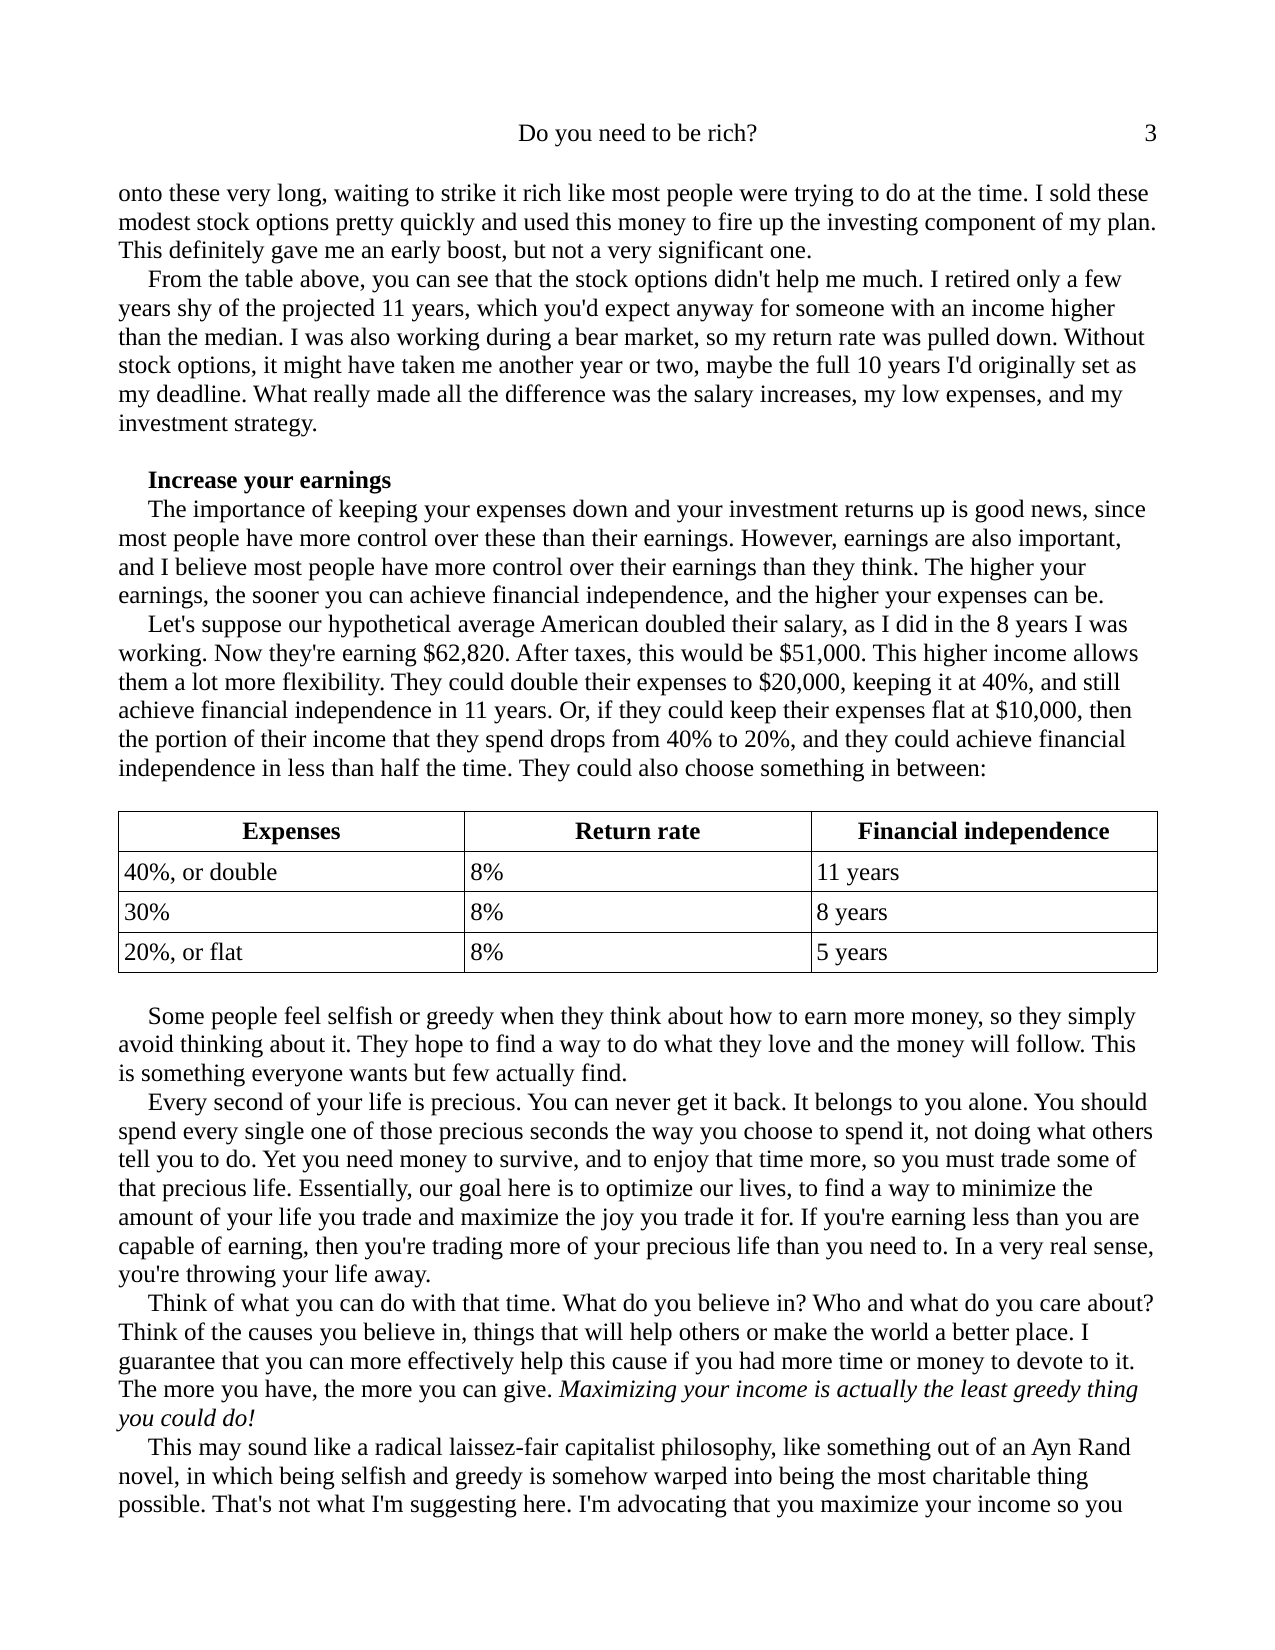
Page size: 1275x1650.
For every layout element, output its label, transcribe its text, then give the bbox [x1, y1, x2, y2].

table_cell 5 years [812, 933, 1157, 972]
table_header Financial independence [812, 812, 1157, 851]
table_cell 30% [119, 892, 464, 932]
text This may sound like a radical laissez-fair capitalist philosophy, like something out of an Ayn Rand novel, in which being selfish and greedy is somehow warped into being the most charitable thing possible. That's not what I'm suggesting here. I'm advocating that you maximize your income so you [118, 1432, 1157, 1518]
table_cell 8% [465, 852, 811, 891]
table_header Expenses [119, 812, 464, 851]
text Let's suppose our hypothetical average American doubled their salary, as I did in the 8 years I was working. Now they're earning $62,820. After taxes, this would be $51,000. This higher income allows them a lot more flexibility. They could double their expenses to $20,000, keeping it at 40%, and still achieve financial independence in 11 years. Or, if they could keep their expenses flat at $10,000, then the portion of their income that they spend drops from 40% to 20%, and they could achieve financial independence in less than half the time. They could also choose something in between: [118, 609, 1157, 782]
table_cell 40%, or double [119, 852, 464, 891]
text onto these very long, waiting to strike it rich like most people were trying to do at the time. I sold these modest stock options pretty quickly and used this money to fire up the investing component of my plan. This definitely gave me an early boost, but not a very significant one. [118, 178, 1157, 264]
table_cell 20%, or flat [119, 933, 464, 972]
text The importance of keeping your expenses down and your investment returns up is good news, since most people have more control over these than their earnings. However, earnings are also important, and I believe most people have more control over their earnings than they think. The higher your earnings, the sooner you can achieve financial independence, and the higher your expenses can be. [118, 494, 1157, 609]
text Think of what you can do with that time. What do you believe in? Who and what do you care about? Think of the causes you believe in, things that will help others or make the world a better place. I guarantee that you can more effectively help this cause if you had more time or money to devote to it. The more you have, the more you can give. Maximizing your income is actually the least greedy thing you could do! [118, 1288, 1157, 1432]
table_cell 8% [465, 933, 811, 972]
text From the table above, you can see that the stock options didn't help me much. I retired only a few years shy of the projected 11 years, which you'd expect anyway for someone with an income higher than the median. I was also working during a bear market, so my return rate was pulled down. Without stock options, it might have taken me another year or two, maybe the full 10 years I'd originally set as my deadline. What really made all the difference was the salary increases, my low expenses, and my investment strategy. [118, 264, 1157, 437]
text Increase your earnings [118, 466, 1157, 494]
table_cell 8% [465, 892, 811, 932]
table_cell 8 years [812, 892, 1157, 932]
text Every second of your life is precious. You can never get it back. It belongs to you alone. You should spend every single one of those precious seconds the way you choose to spend it, not doing what others tell you to do. Yet you need money to survive, and to enjoy that time more, so you must trade some of that precious life. Essentially, our goal here is to optimize our lives, to find a way to minimize the amount of your life you trade and maximize the joy you trade it for. If you're earning less than you are capable of earning, then you're trading more of your precious life than you need to. In a very real sense, you're throwing your life away. [118, 1087, 1157, 1288]
table_cell 11 years [812, 852, 1157, 891]
text Some people feel selfish or greedy when they think about how to earn more money, so they simply avoid thinking about it. They hope to find a way to do what they love and the money will follow. This is something everyone wants but few actually find. [118, 1001, 1157, 1087]
table_header Return rate [465, 812, 811, 851]
